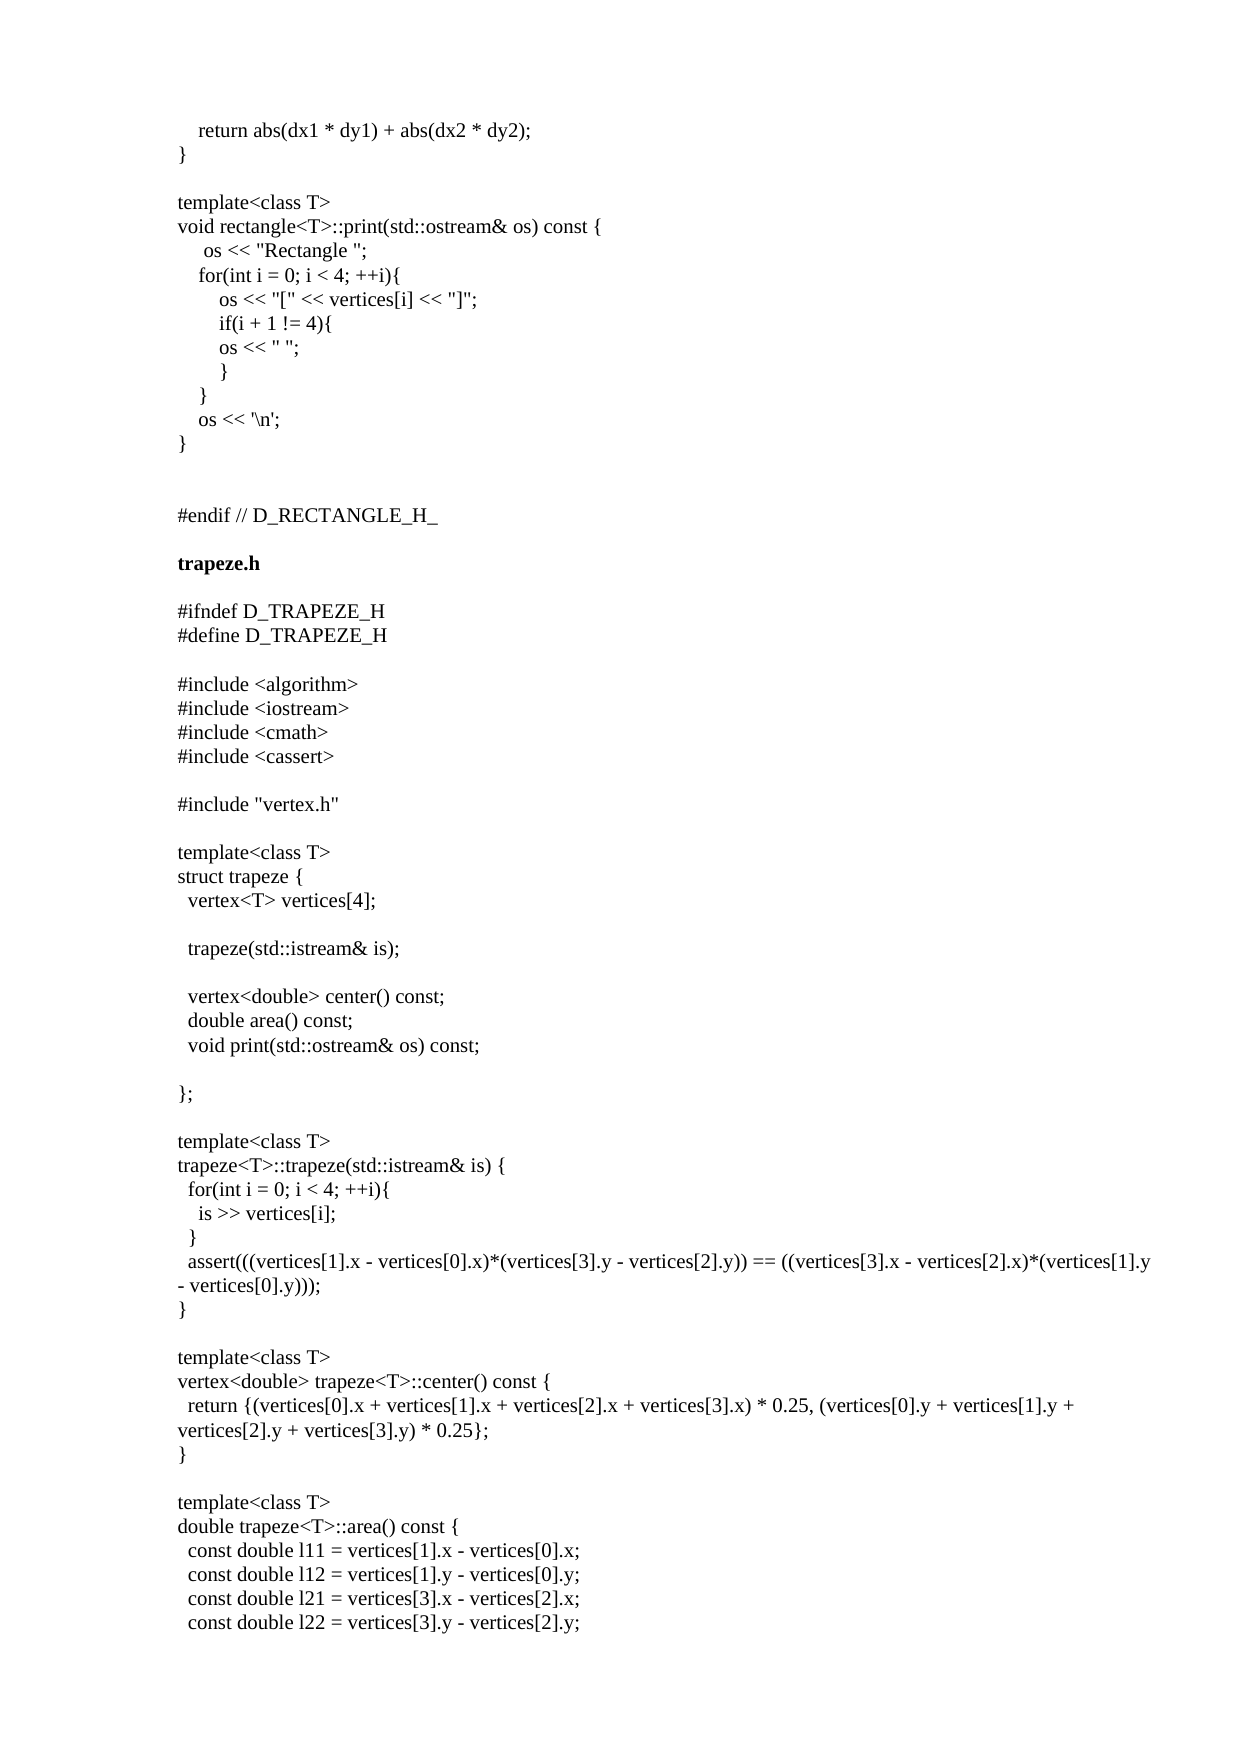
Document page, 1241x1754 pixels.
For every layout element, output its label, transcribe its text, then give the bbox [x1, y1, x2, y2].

text is >> vertices[i]; [177, 1201, 1152, 1225]
text } [177, 1225, 1152, 1249]
text template<class T> [177, 1129, 1152, 1153]
text template<class T> [177, 1345, 1152, 1369]
text #define D_TRAPEZE_H [177, 623, 1152, 647]
text template<class T> [177, 1490, 1152, 1514]
text void rectangle<T>::print(std::ostream& os) const { [177, 214, 1152, 238]
text os << " "; [177, 335, 1152, 359]
text } [177, 431, 1152, 455]
text #endif // D_RECTANGLE_H_ [177, 503, 1152, 551]
text template<class T> [177, 840, 1152, 864]
text os << '\n'; [177, 407, 1152, 431]
text struct trapeze { [177, 864, 1152, 888]
text trapeze(std::istream& is); [177, 936, 1152, 960]
text os << "Rectangle "; [177, 238, 1152, 262]
text for(int i = 0; i < 4; ++i){ [177, 262, 1152, 287]
text vertex<double> trapeze<T>::center() const { [177, 1369, 1152, 1393]
text const double l21 = vertices[3].x - vertices[2].x; [177, 1586, 1152, 1610]
text #include <cmath> [177, 720, 1152, 744]
text os << "[" << vertices[i] << "]"; [177, 287, 1152, 311]
text } [177, 359, 1152, 383]
text void print(std::ostream& os) const; [177, 1032, 1152, 1057]
text #include <iostream> [177, 696, 1152, 720]
text if(i + 1 != 4){ [177, 311, 1152, 335]
text return abs(dx1 * dy1) + abs(dx2 * dy2); [177, 118, 1152, 142]
text } [177, 1442, 1152, 1466]
text } [177, 142, 1152, 166]
text vertex<T> vertices[4]; [177, 888, 1152, 912]
text trapeze.h [177, 551, 1152, 599]
text assert(((vertices[1].x - vertices[0].x)*(vertices[3].y - vertices[2].y)) == ((vertices[3].x - vertices[2].x)*(vertices[1].y - vertices[0].y))); [177, 1249, 1152, 1297]
text #ifndef D_TRAPEZE_H [177, 599, 1152, 623]
text const double l12 = vertices[1].y - vertices[0].y; [177, 1562, 1152, 1586]
text vertex<double> center() const; [177, 984, 1152, 1008]
text template<class T> [177, 190, 1152, 214]
text #include "vertex.h" [177, 792, 1152, 816]
text }; [177, 1081, 1152, 1105]
text for(int i = 0; i < 4; ++i){ [177, 1177, 1152, 1201]
text double trapeze<T>::area() const { [177, 1514, 1152, 1538]
text double area() const; [177, 1008, 1152, 1032]
text } [177, 1297, 1152, 1321]
text const double l22 = vertices[3].y - vertices[2].y; [177, 1610, 1152, 1634]
text trapeze<T>::trapeze(std::istream& is) { [177, 1153, 1152, 1177]
text const double l11 = vertices[1].x - vertices[0].x; [177, 1538, 1152, 1562]
text } [177, 383, 1152, 407]
text #include <algorithm> [177, 672, 1152, 696]
text #include <cassert> [177, 744, 1152, 768]
text return {(vertices[0].x + vertices[1].x + vertices[2].x + vertices[3].x) * 0.25, (vertices[0].y + vertices[1].y + vertices[2].y + vertices[3].y) * 0.25}; [177, 1393, 1152, 1442]
